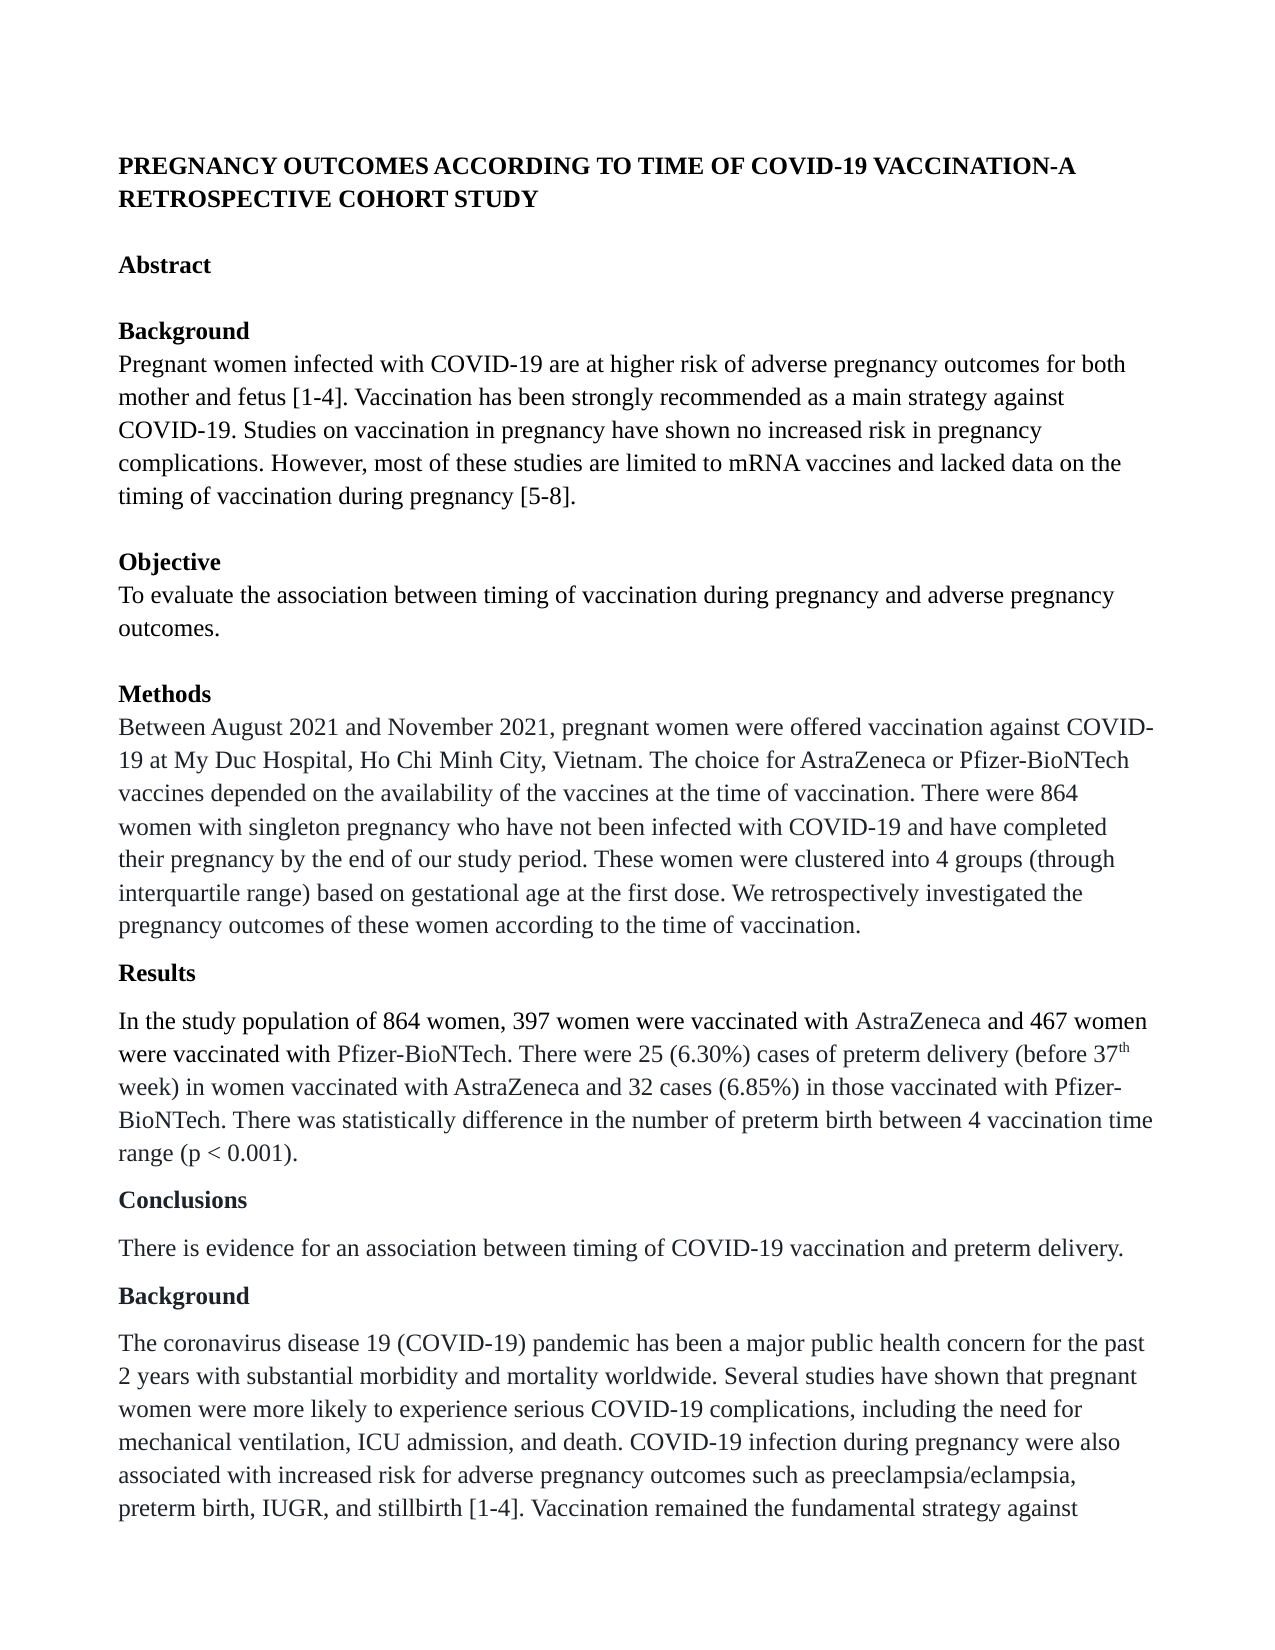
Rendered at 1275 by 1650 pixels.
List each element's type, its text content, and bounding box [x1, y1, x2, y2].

text Abstract [118, 250, 1157, 279]
text PREGNANCY OUTCOMES ACCORDING TO TIME OF COVID-19 VACCINATION-A RETROSPECTIVE COHORT STUDY [118, 151, 1157, 213]
text Between August 2021 and November 2021, pregnant women were offered vaccination against COVID-19 at My Duc Hospital, Ho Chi Minh City, Vietnam. The choice for AstraZeneca or Pfizer-BioNTech vaccines depended on the availability of the vaccines at the time of vaccination. There were 864 women with singleton pregnancy who have not been infected with COVID-19 and have completed their pregnancy by the end of our study period. These women were clustered into 4 groups (through interquartile range) based on gestational age at the first dose. We retrospectively investigated the pregnancy outcomes of these women according to the time of vaccination. [118, 712, 1157, 939]
text Background [118, 1281, 1157, 1309]
text Conclusions [118, 1186, 1157, 1214]
text In the study population of 864 women, 397 women were vaccinated with AstraZeneca and 467 women were vaccinated with Pfizer-BioNTech. There were 25 (6.30%) cases of preterm delivery (before 37th week) in women vaccinated with AstraZeneca and 32 cases (6.85%) in those vaccinated with Pfizer-BioNTech. There was statistically difference in the number of preterm birth between 4 vaccination time range (p < 0.001). [118, 1006, 1157, 1167]
text The coronavirus disease 19 (COVID-19) pandemic has been a major public health concern for the past 2 years with substantial morbidity and mortality worldwide. Several studies have shown that pregnant women were more likely to experience serious COVID-19 complications, including the need for mechanical ventilation, ICU admission, and death. COVID-19 infection during pregnancy were also associated with increased risk for adverse pregnancy outcomes such as preeclampsia/eclampsia, preterm birth, IUGR, and stillbirth [1-4]. Vaccination remained the fundamental strategy against [118, 1328, 1157, 1522]
text To evaluate the association between timing of vaccination during pregnancy and adverse pregnancy outcomes. [118, 580, 1157, 642]
text There is evidence for an association between timing of COVID-19 vaccination and preterm delivery. [118, 1233, 1157, 1262]
text Background [118, 316, 1157, 345]
text Objective [118, 547, 1157, 576]
text Results [118, 958, 1157, 987]
text Methods [118, 679, 1157, 708]
text Pregnant women infected with COVID-19 are at higher risk of adverse pregnancy outcomes for both mother and fetus [1-4]. Vaccination has been strongly recommended as a main strategy against COVID-19. Studies on vaccination in pregnancy have shown no increased risk in pregnancy complications. However, most of these studies are limited to mRNA vaccines and lacked data on the timing of vaccination during pregnancy [5-8]. [118, 349, 1157, 510]
